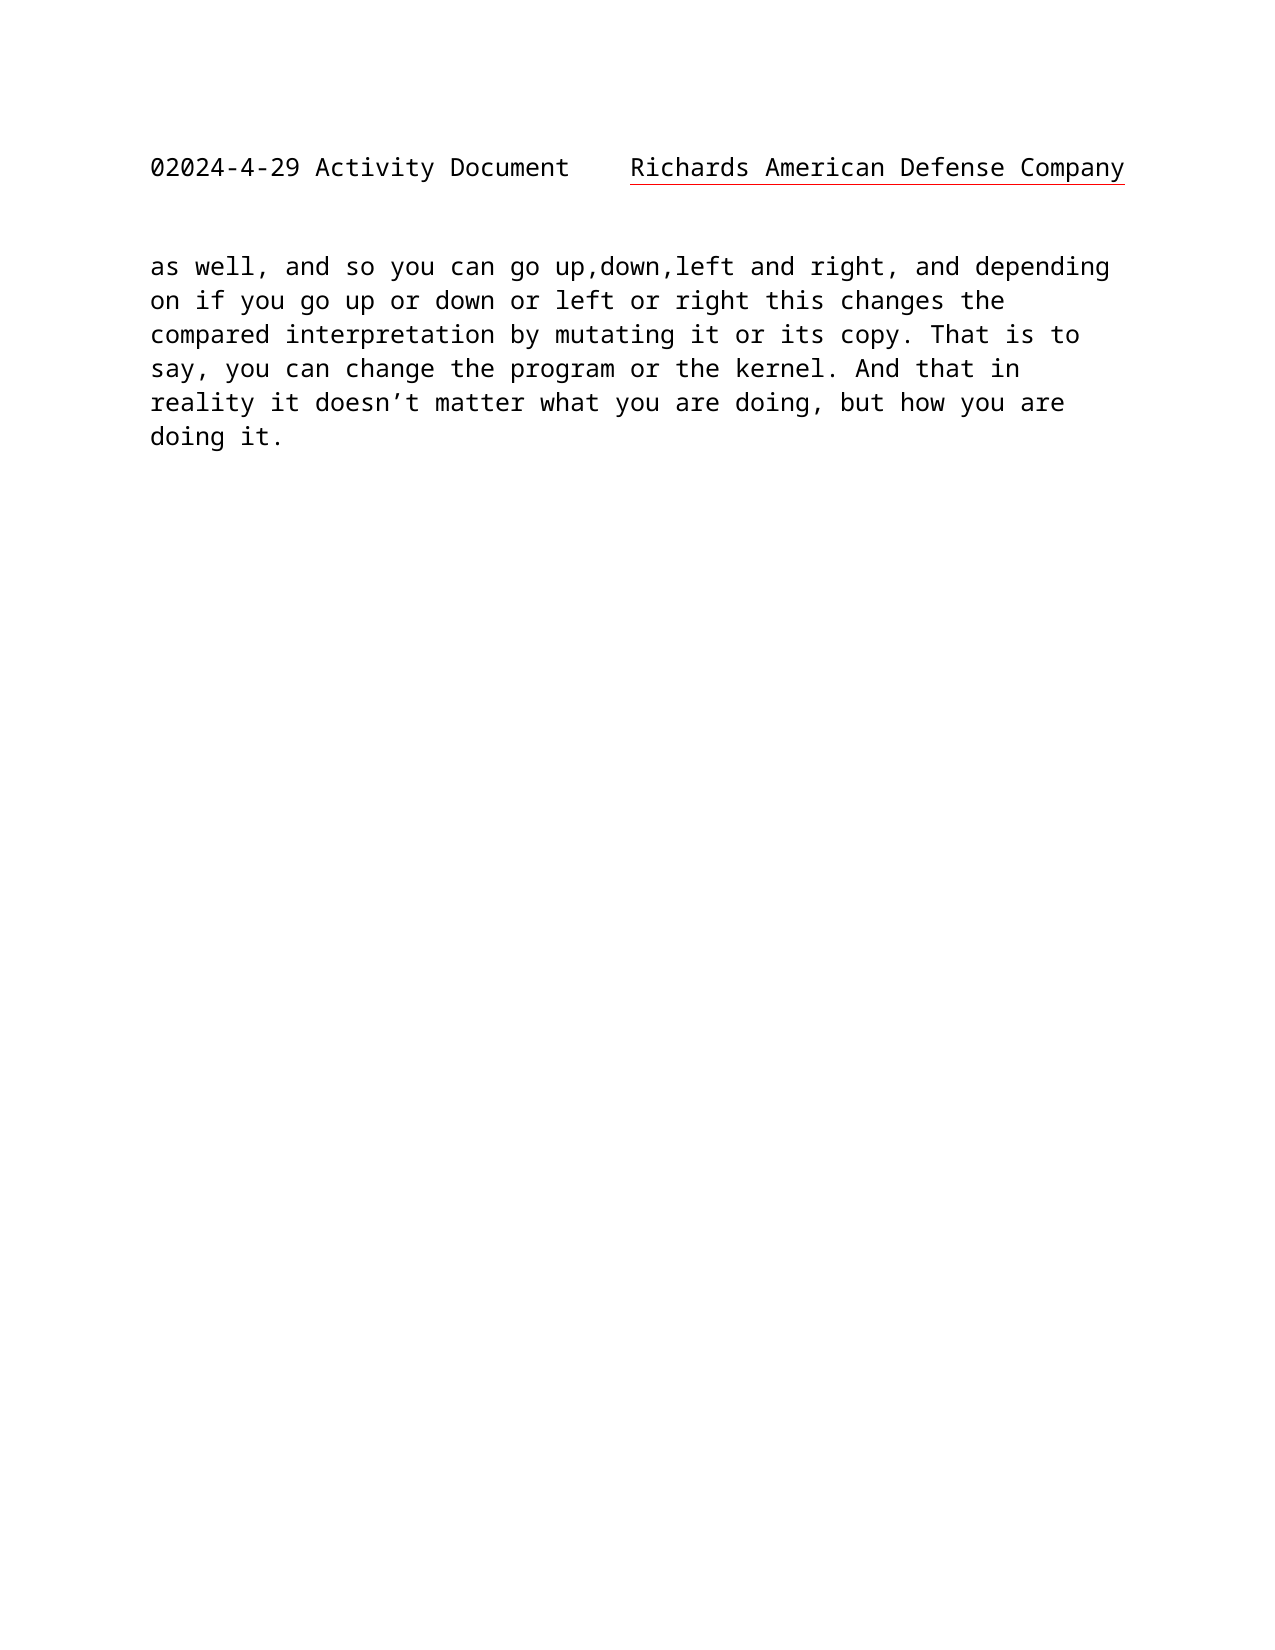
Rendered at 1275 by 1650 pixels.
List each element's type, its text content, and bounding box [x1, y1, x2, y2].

text as well, and so you can go up,down,left and right, and depending on if you go up or down or left or right this changes the compared interpretation by mutating it or its copy. That is to say, you can change the program or the kernel. And that in reality it doesn’t matter what you are doing, but how you are doing it. [150, 248, 1125, 453]
